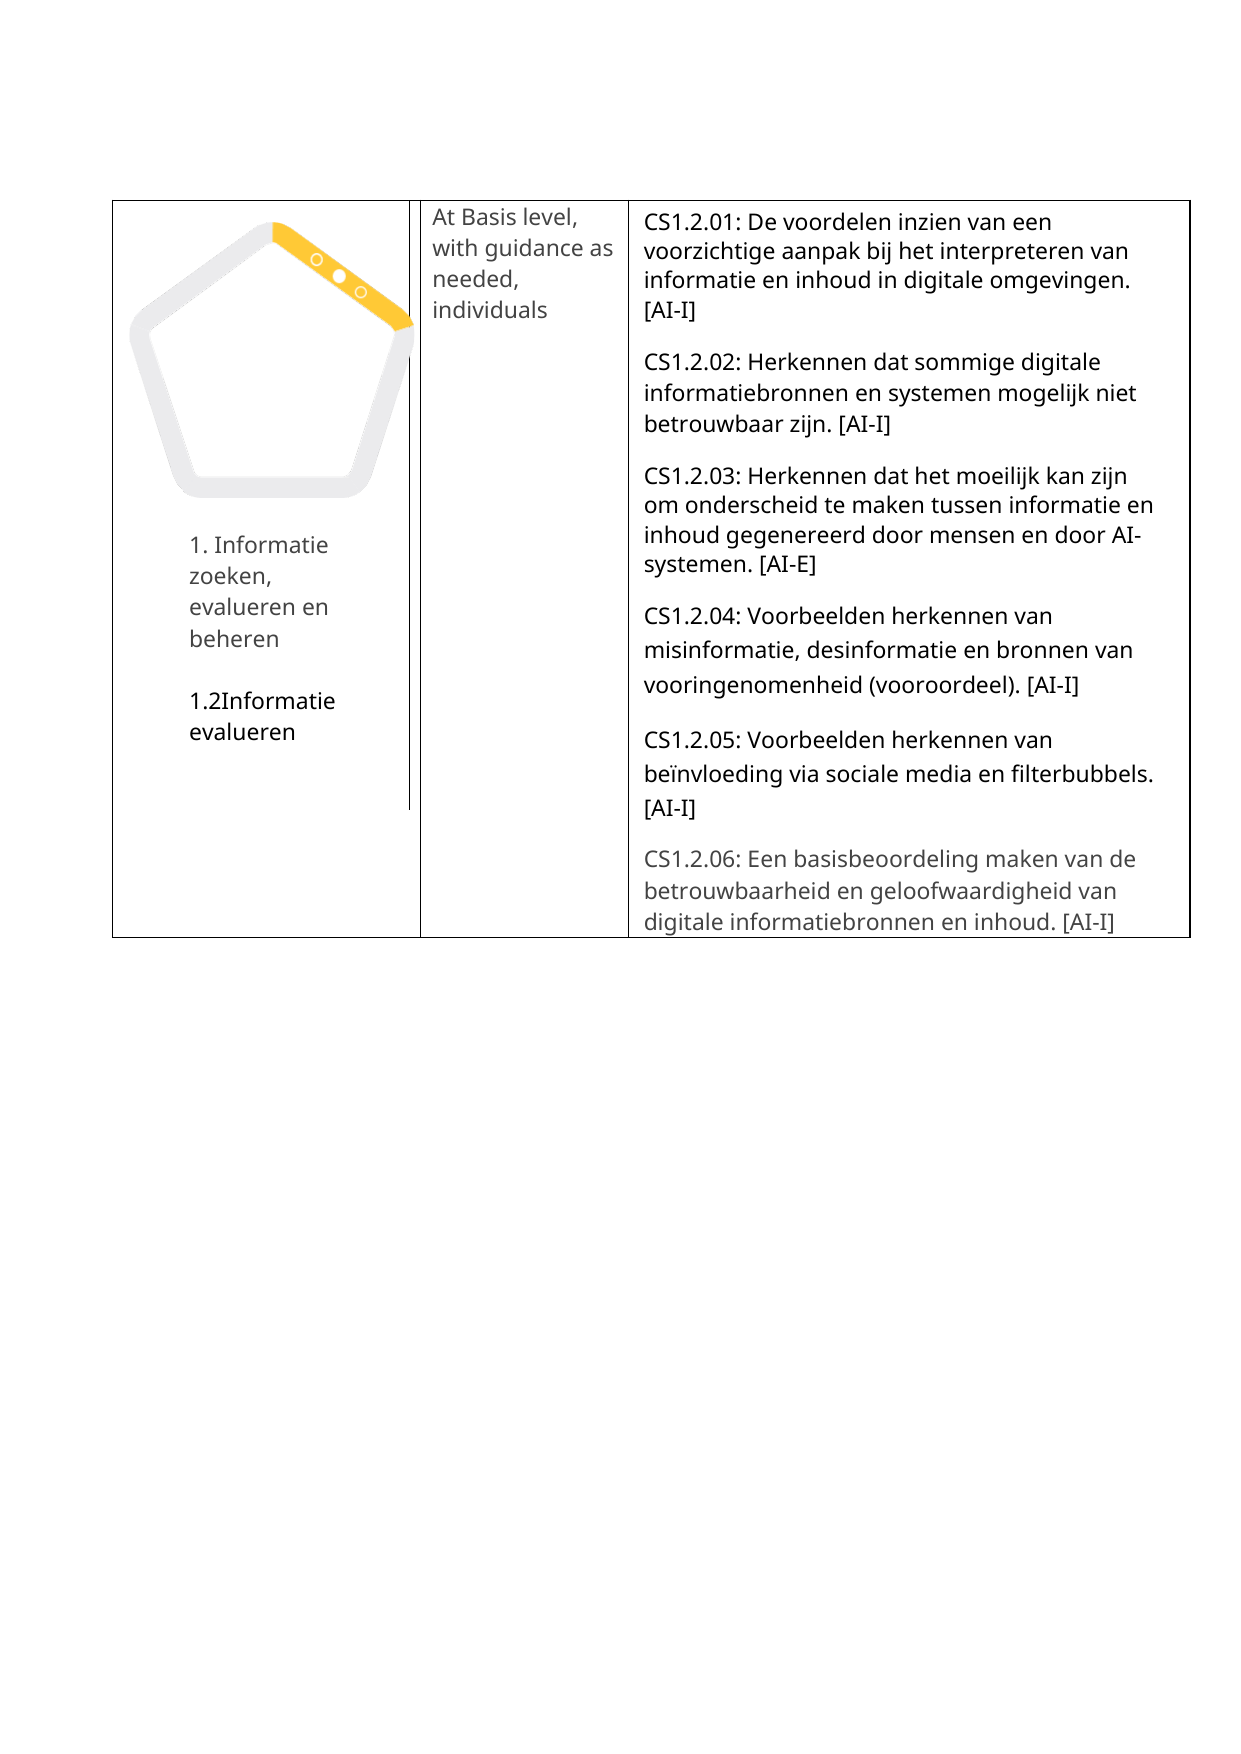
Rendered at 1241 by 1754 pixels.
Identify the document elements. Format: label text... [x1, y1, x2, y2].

table_header At Basis level, with guidance as needed, individuals [421, 201, 628, 937]
table_header CS1.2.01: De voordelen inzien van een voorzichtige aanpak bij het interpreteren van informatie en inhoud in digitale omgevingen. [AI-I] CS1.2.02: Herkennen dat sommige digitale informatiebronnen en systemen mogelijk niet betrouwbaar zijn. [AI-I] CS1.2.03: Herkennen dat het moeilijk kan zijn om onderscheid te maken tussen informatie en inhoud gegenereerd door mensen en door AI-systemen. [AI-E] CS1.2.04: Voorbeelden herkennen van misinformatie, desinformatie en bronnen van vooringenomenheid (vooroordeel). [AI-I] CS1.2.05: Voorbeelden herkennen van beïnvloeding via sociale media en filterbubbels. [AI-I] CS1.2.06: Een basisbeoordeling maken van de betrouwbaarheid en geloofwaardigheid van digitale informatiebronnen en inhoud. [AI-I] [629, 201, 1189, 937]
table_header 1. Informatie zoeken, evalueren en beheren 1.2Informatie evalueren [113, 201, 420, 937]
